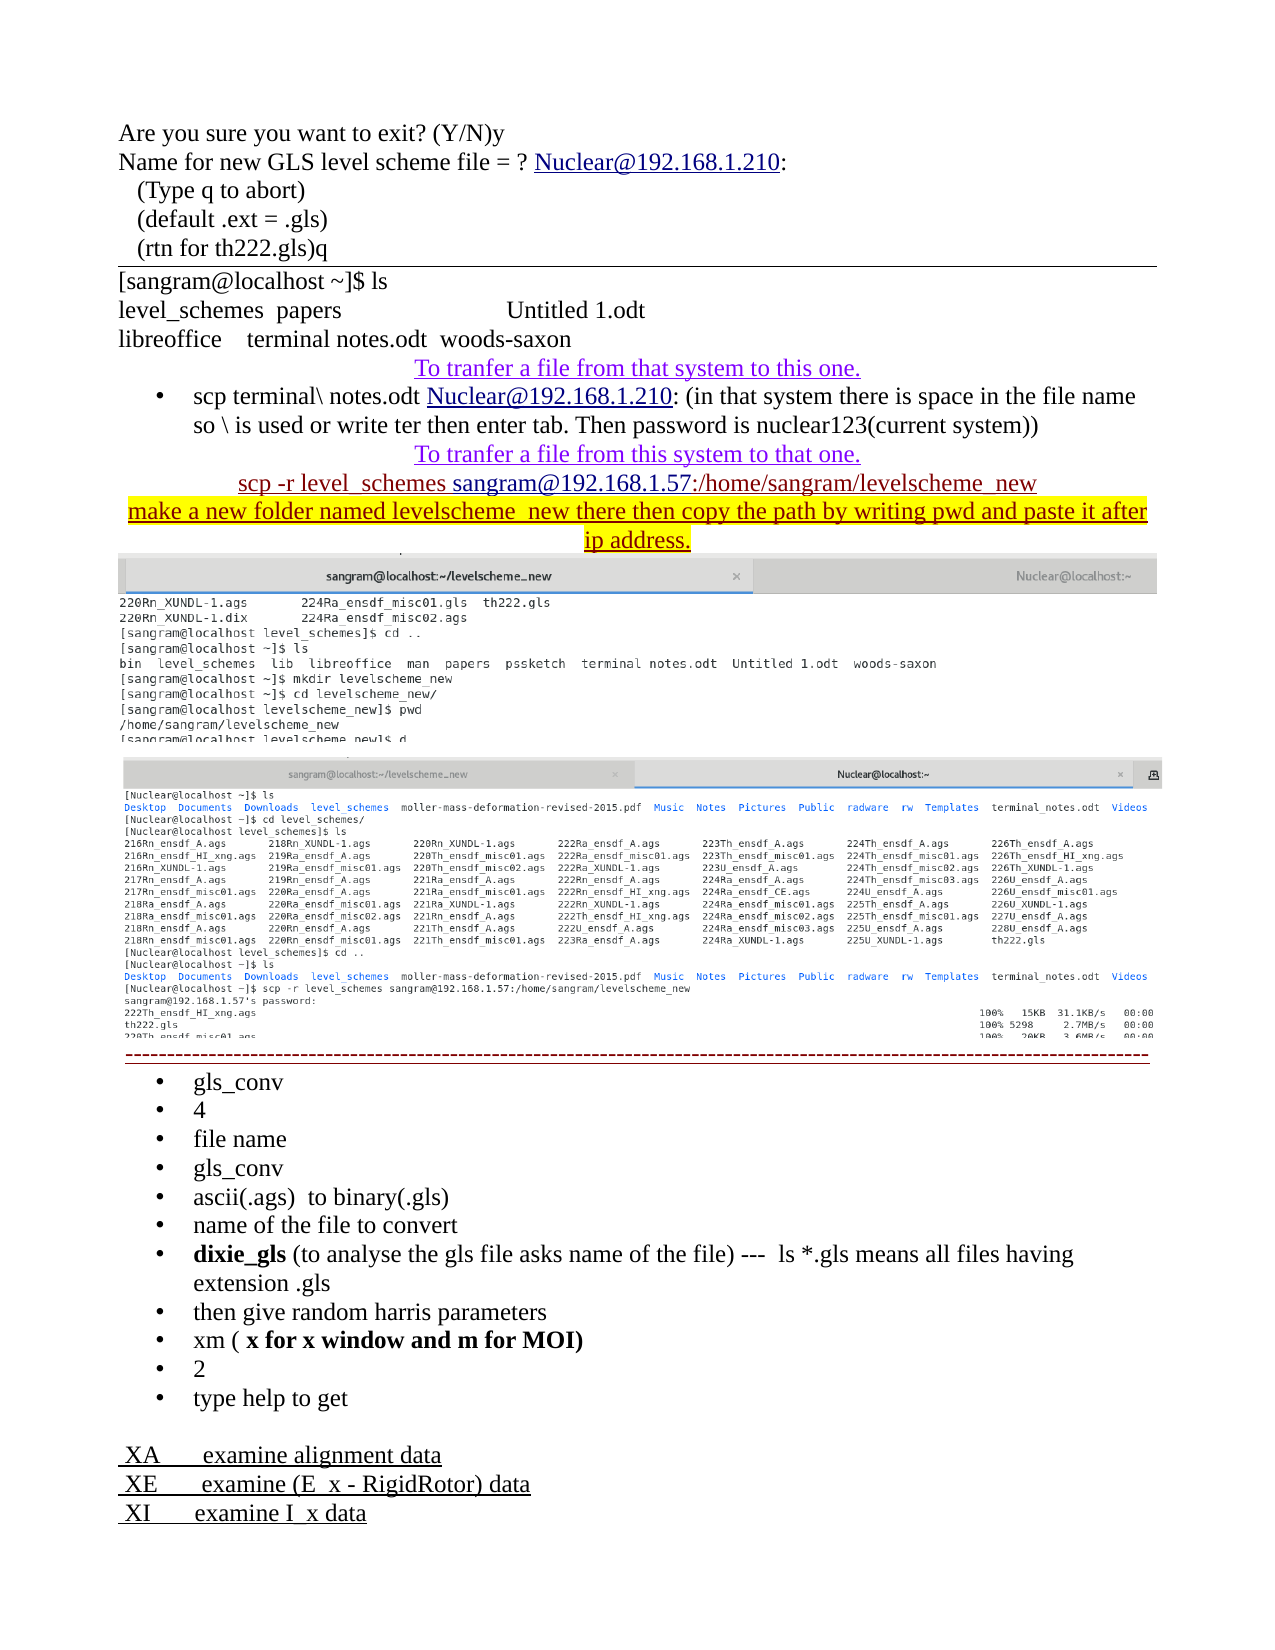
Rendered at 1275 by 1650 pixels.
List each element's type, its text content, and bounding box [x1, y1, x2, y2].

list 2 [156, 1354, 1157, 1383]
text (Type q to abort) [118, 176, 1157, 204]
picture [123, 757, 1163, 1038]
text XE examine (E_x - RigidRotor) data [118, 1469, 1157, 1498]
list dixie_gls (to analyse the gls file asks name of the file) --- ls *.gls means all files having extension .gls [156, 1239, 1157, 1297]
text --------------------------------------------------------------------------------------------------------------------------- [118, 742, 1157, 1067]
list then give random harris parameters [156, 1297, 1157, 1325]
text level_schemes papers Untitled 1.odt [118, 295, 1157, 324]
text To tranfer a file from this system to that one. [118, 439, 1157, 468]
text To tranfer a file from that system to this one. [118, 353, 1157, 381]
text make a new folder named levelscheme_new there then copy the path by writing pwd and paste it after ip address. [118, 496, 1157, 553]
list name of the file to convert [156, 1210, 1157, 1239]
text Name for new GLS level scheme file = ? Nuclear@192.168.1.210: [118, 147, 1157, 176]
text Are you sure you want to exit? (Y/N)y [118, 118, 1157, 147]
text (rtn for th222.gls)q [118, 233, 1157, 266]
picture [118, 553, 1157, 742]
text libreoffice terminal notes.odt woods-saxon [118, 324, 1157, 353]
text (default .ext = .gls) [118, 204, 1157, 233]
list gls_conv [156, 1153, 1157, 1182]
text XA examine alignment data [118, 1440, 1157, 1469]
text XI examine I_x data [118, 1498, 1157, 1527]
list xm ( x for x window and m for MOI) [156, 1325, 1157, 1354]
list gls_conv [156, 1067, 1157, 1095]
list scp terminal\ notes.odt Nuclear@192.168.1.210: (in that system there is space in the file name so \ is used or write ter then enter tab. Then password is nuclear123(current system)) [156, 381, 1157, 439]
list 4 [156, 1095, 1157, 1124]
text [sangram@localhost ~]$ ls [118, 267, 1157, 295]
list type help to get [156, 1383, 1157, 1412]
list ascii(.ags) to binary(.gls) [156, 1182, 1157, 1210]
list file name [156, 1124, 1157, 1153]
text scp -r level_schemes sangram@192.168.1.57:/home/sangram/levelscheme_new [118, 468, 1157, 496]
